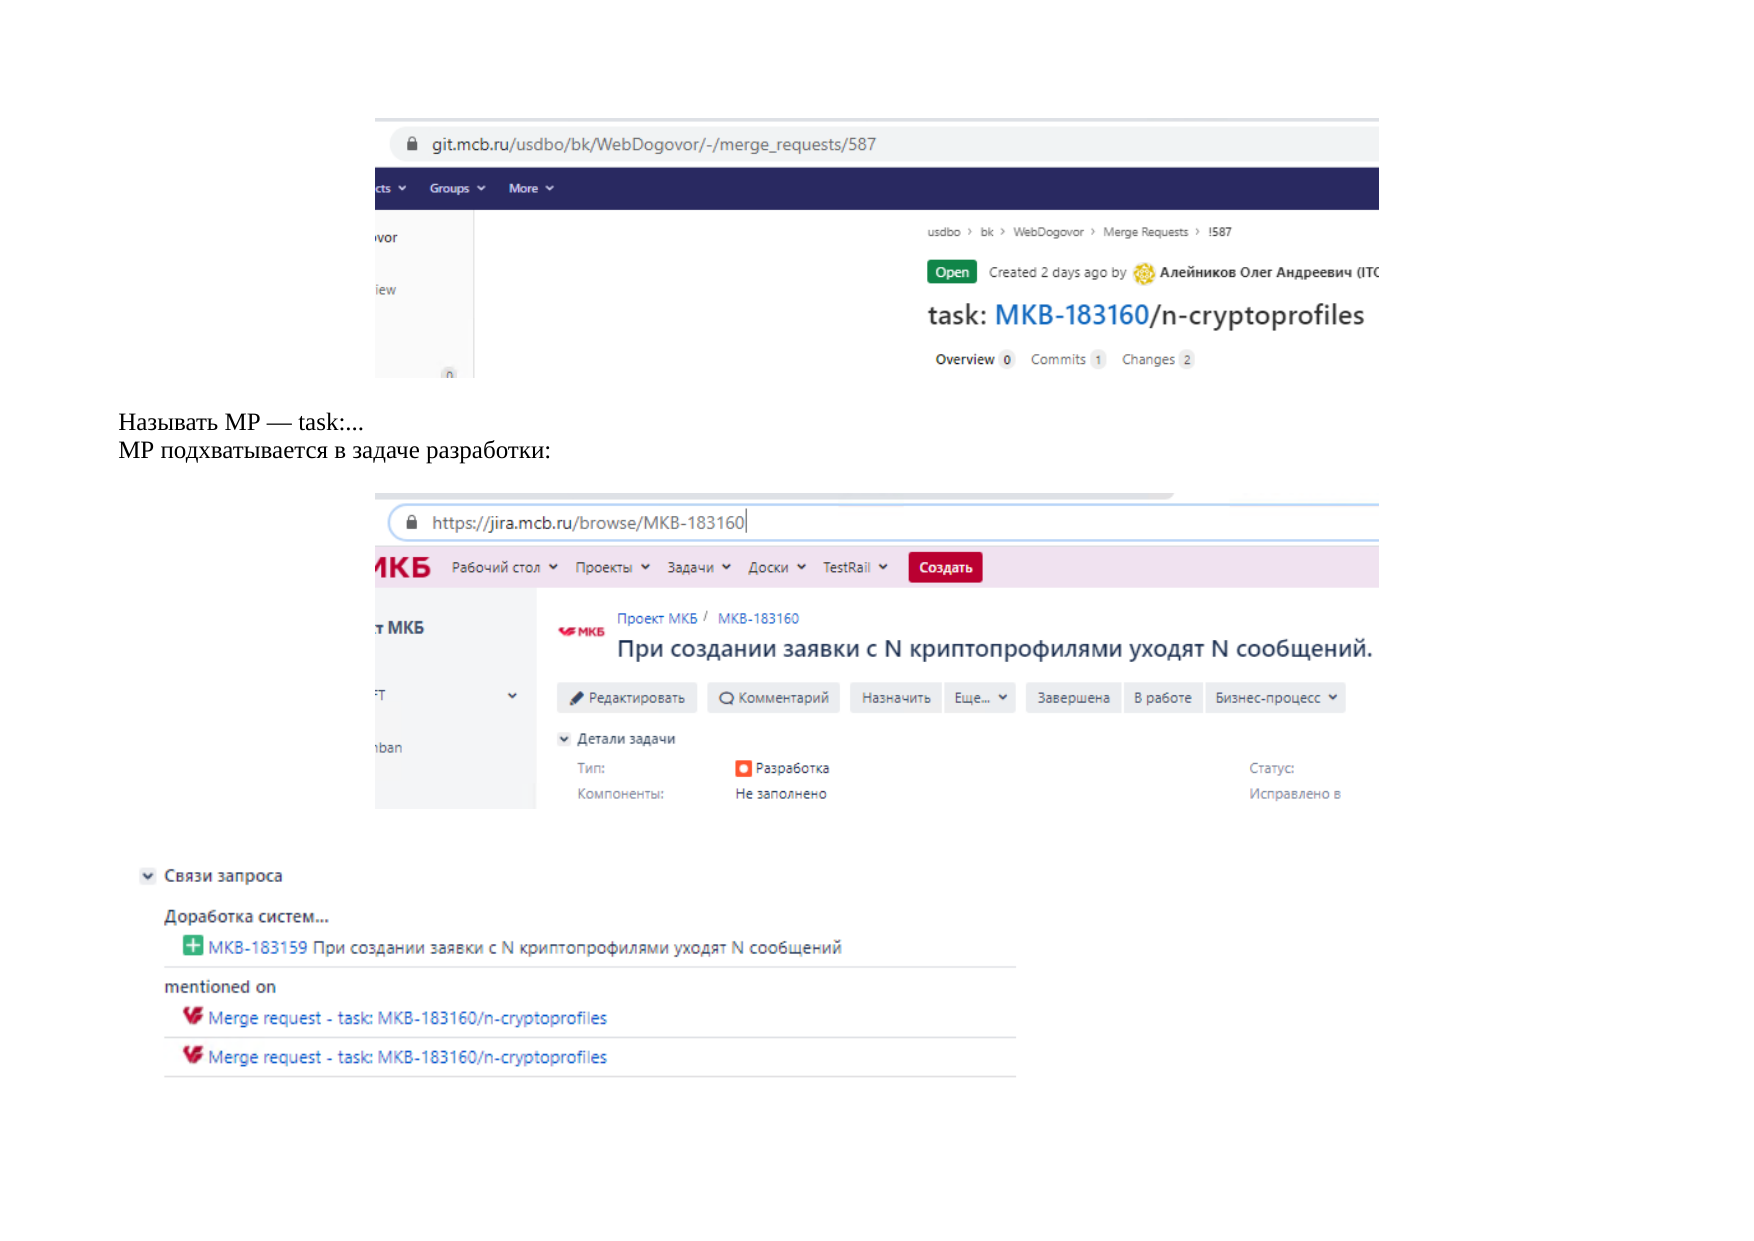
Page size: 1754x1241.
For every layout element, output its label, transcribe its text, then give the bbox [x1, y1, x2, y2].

text МР подхватывается в задаче разработки: [118, 436, 1636, 464]
picture [127, 846, 1017, 1087]
picture [375, 493, 1379, 809]
picture [375, 118, 1379, 378]
text Называть МР — task:... [118, 407, 1636, 436]
